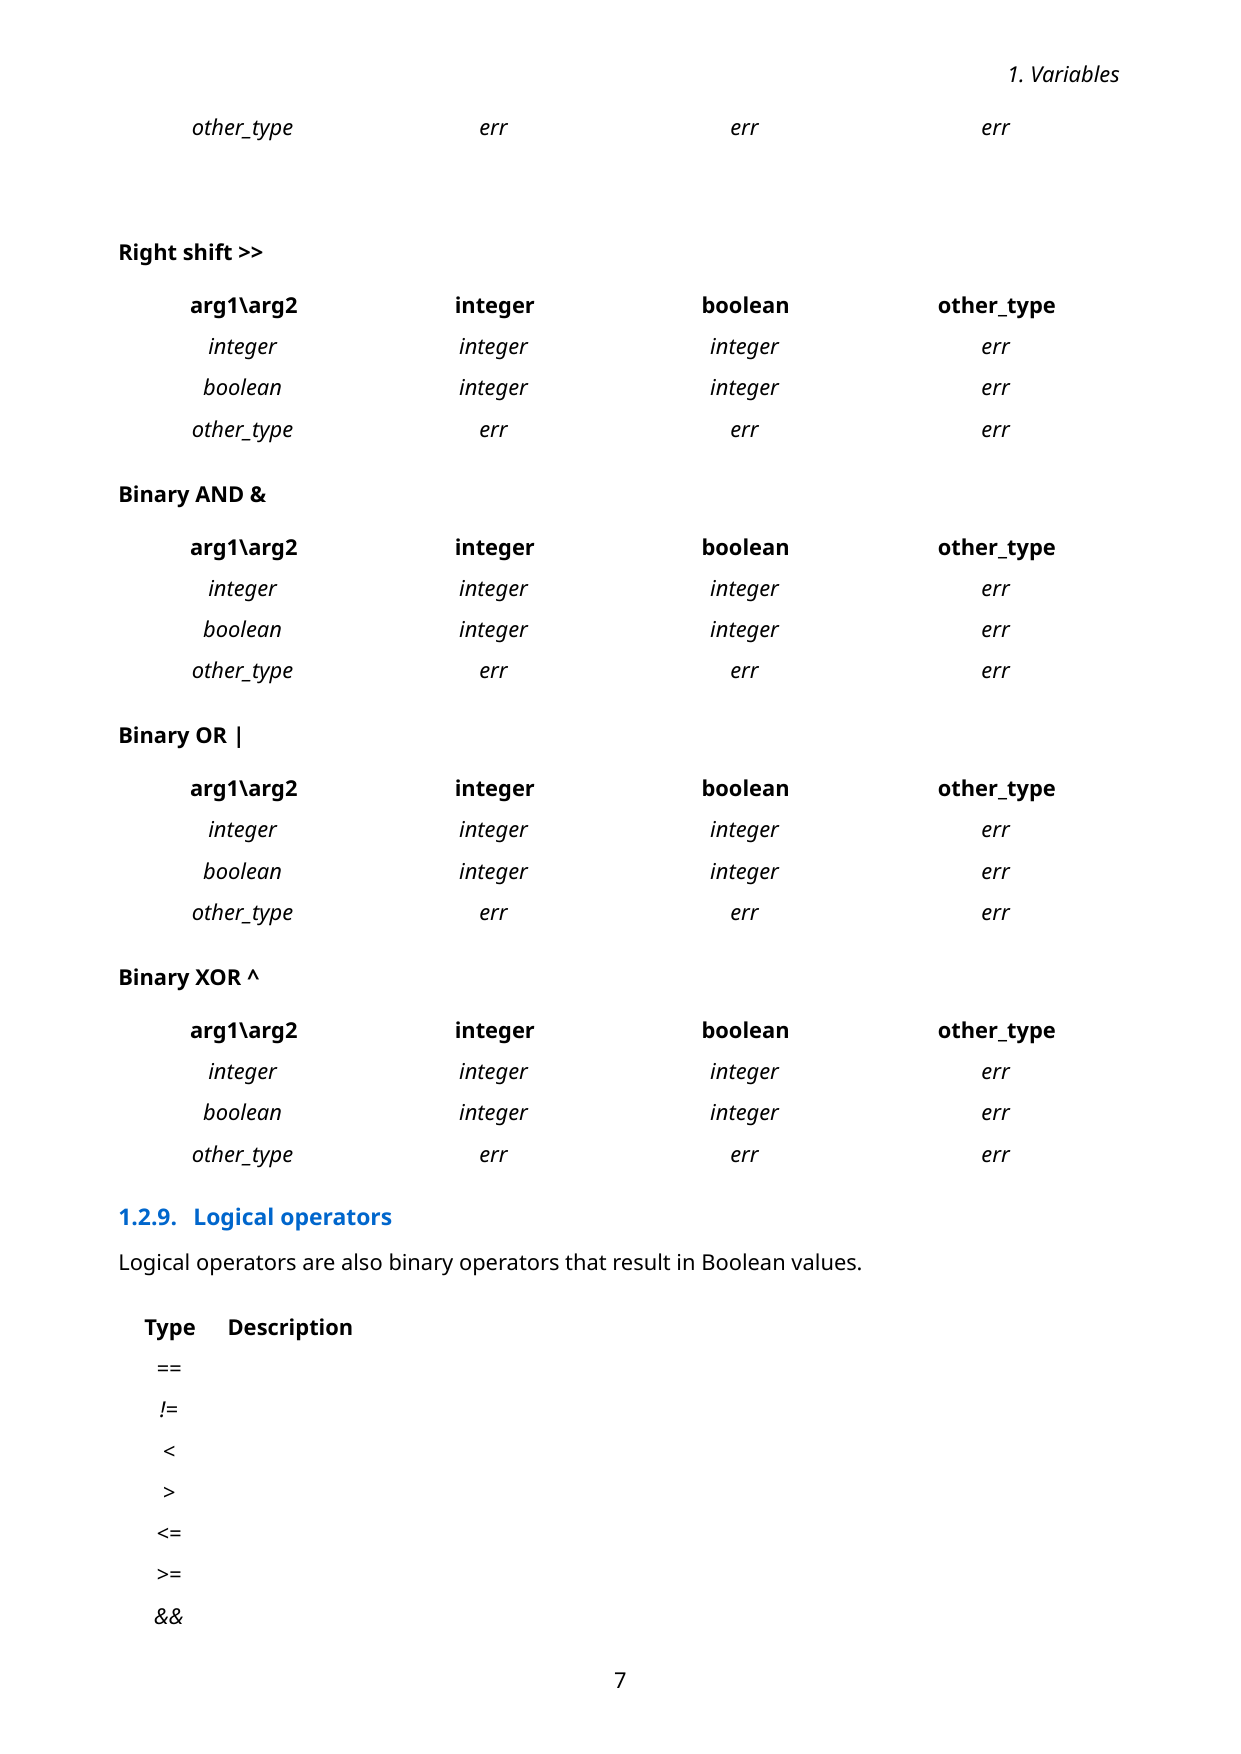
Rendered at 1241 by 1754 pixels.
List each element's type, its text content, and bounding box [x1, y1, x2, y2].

table_cell err [620, 1133, 871, 1174]
table_cell boolean [118, 608, 369, 649]
table_cell integer [369, 1050, 620, 1092]
table_cell <= [118, 1513, 222, 1554]
table_cell && [118, 1595, 222, 1636]
table_cell integer [620, 325, 871, 367]
table_cell integer [620, 608, 871, 649]
table_header arg1\arg2 [118, 768, 369, 809]
table_cell other_type [118, 408, 369, 449]
table_header arg1\arg2 [118, 284, 369, 325]
table_cell other_type [118, 107, 369, 148]
table_cell integer [369, 325, 620, 367]
table_header other_type [871, 284, 1122, 325]
table_cell err [620, 107, 871, 148]
table_cell err [369, 650, 620, 691]
table_cell err [369, 107, 620, 148]
table_cell err [620, 408, 871, 449]
text Binary XOR ^ [118, 962, 1122, 992]
table_cell boolean [118, 1092, 369, 1133]
table_cell integer [118, 809, 369, 850]
table_cell integer [620, 1050, 871, 1092]
table_header boolean [620, 1009, 871, 1050]
table_header integer [369, 768, 620, 809]
text Right shift >> [118, 237, 1122, 267]
table_cell [222, 1348, 1122, 1389]
table_cell integer [369, 850, 620, 891]
table_cell [222, 1471, 1122, 1512]
table_cell err [871, 1050, 1122, 1092]
table_cell integer [620, 1092, 871, 1133]
table_cell integer [620, 809, 871, 850]
table_header other_type [871, 526, 1122, 567]
table_cell < [118, 1430, 222, 1471]
table_cell err [871, 107, 1122, 148]
table_cell [222, 1595, 1122, 1636]
table_cell integer [369, 1092, 620, 1133]
table_header integer [369, 284, 620, 325]
table_cell [222, 1554, 1122, 1595]
table_cell err [871, 567, 1122, 608]
table_header Description [222, 1306, 1122, 1347]
table_header boolean [620, 526, 871, 567]
table_cell err [871, 608, 1122, 649]
table_cell err [871, 1092, 1122, 1133]
table_header arg1\arg2 [118, 526, 369, 567]
table_cell integer [620, 850, 871, 891]
table_header arg1\arg2 [118, 1009, 369, 1050]
table_cell >= [118, 1554, 222, 1595]
table_cell == [118, 1348, 222, 1389]
table_cell err [871, 650, 1122, 691]
table_cell err [871, 850, 1122, 891]
table_cell [222, 1430, 1122, 1471]
text Logical operators are also binary operators that result in Boolean values. [118, 1247, 1122, 1276]
table_header boolean [620, 768, 871, 809]
table_cell err [871, 408, 1122, 449]
table_header boolean [620, 284, 871, 325]
table_cell integer [369, 608, 620, 649]
table_cell err [871, 891, 1122, 932]
table_cell err [871, 1133, 1122, 1174]
table_cell != [118, 1389, 222, 1430]
table_cell err [871, 367, 1122, 408]
table_cell integer [620, 567, 871, 608]
table_cell [222, 1513, 1122, 1554]
text Binary AND & [118, 479, 1122, 509]
table_cell err [620, 650, 871, 691]
table_cell err [369, 408, 620, 449]
table_cell > [118, 1471, 222, 1512]
table_cell integer [369, 809, 620, 850]
table_header integer [369, 526, 620, 567]
table_cell integer [369, 367, 620, 408]
table_cell other_type [118, 1133, 369, 1174]
table_header integer [369, 1009, 620, 1050]
table_cell [222, 1389, 1122, 1430]
table_cell err [369, 1133, 620, 1174]
table_cell integer [118, 1050, 369, 1092]
table_header Type [118, 1306, 222, 1347]
table_header other_type [871, 1009, 1122, 1050]
table_cell err [871, 325, 1122, 367]
table_cell other_type [118, 891, 369, 932]
table_cell integer [118, 325, 369, 367]
table_cell integer [118, 567, 369, 608]
subtitle Logical operators [118, 1201, 1122, 1232]
text Binary OR | [118, 721, 1122, 750]
table_cell err [871, 809, 1122, 850]
table_cell boolean [118, 850, 369, 891]
table_header other_type [871, 768, 1122, 809]
table_cell integer [620, 367, 871, 408]
table_cell err [620, 891, 871, 932]
table_cell err [369, 891, 620, 932]
table_cell other_type [118, 650, 369, 691]
table_cell boolean [118, 367, 369, 408]
table_cell integer [369, 567, 620, 608]
